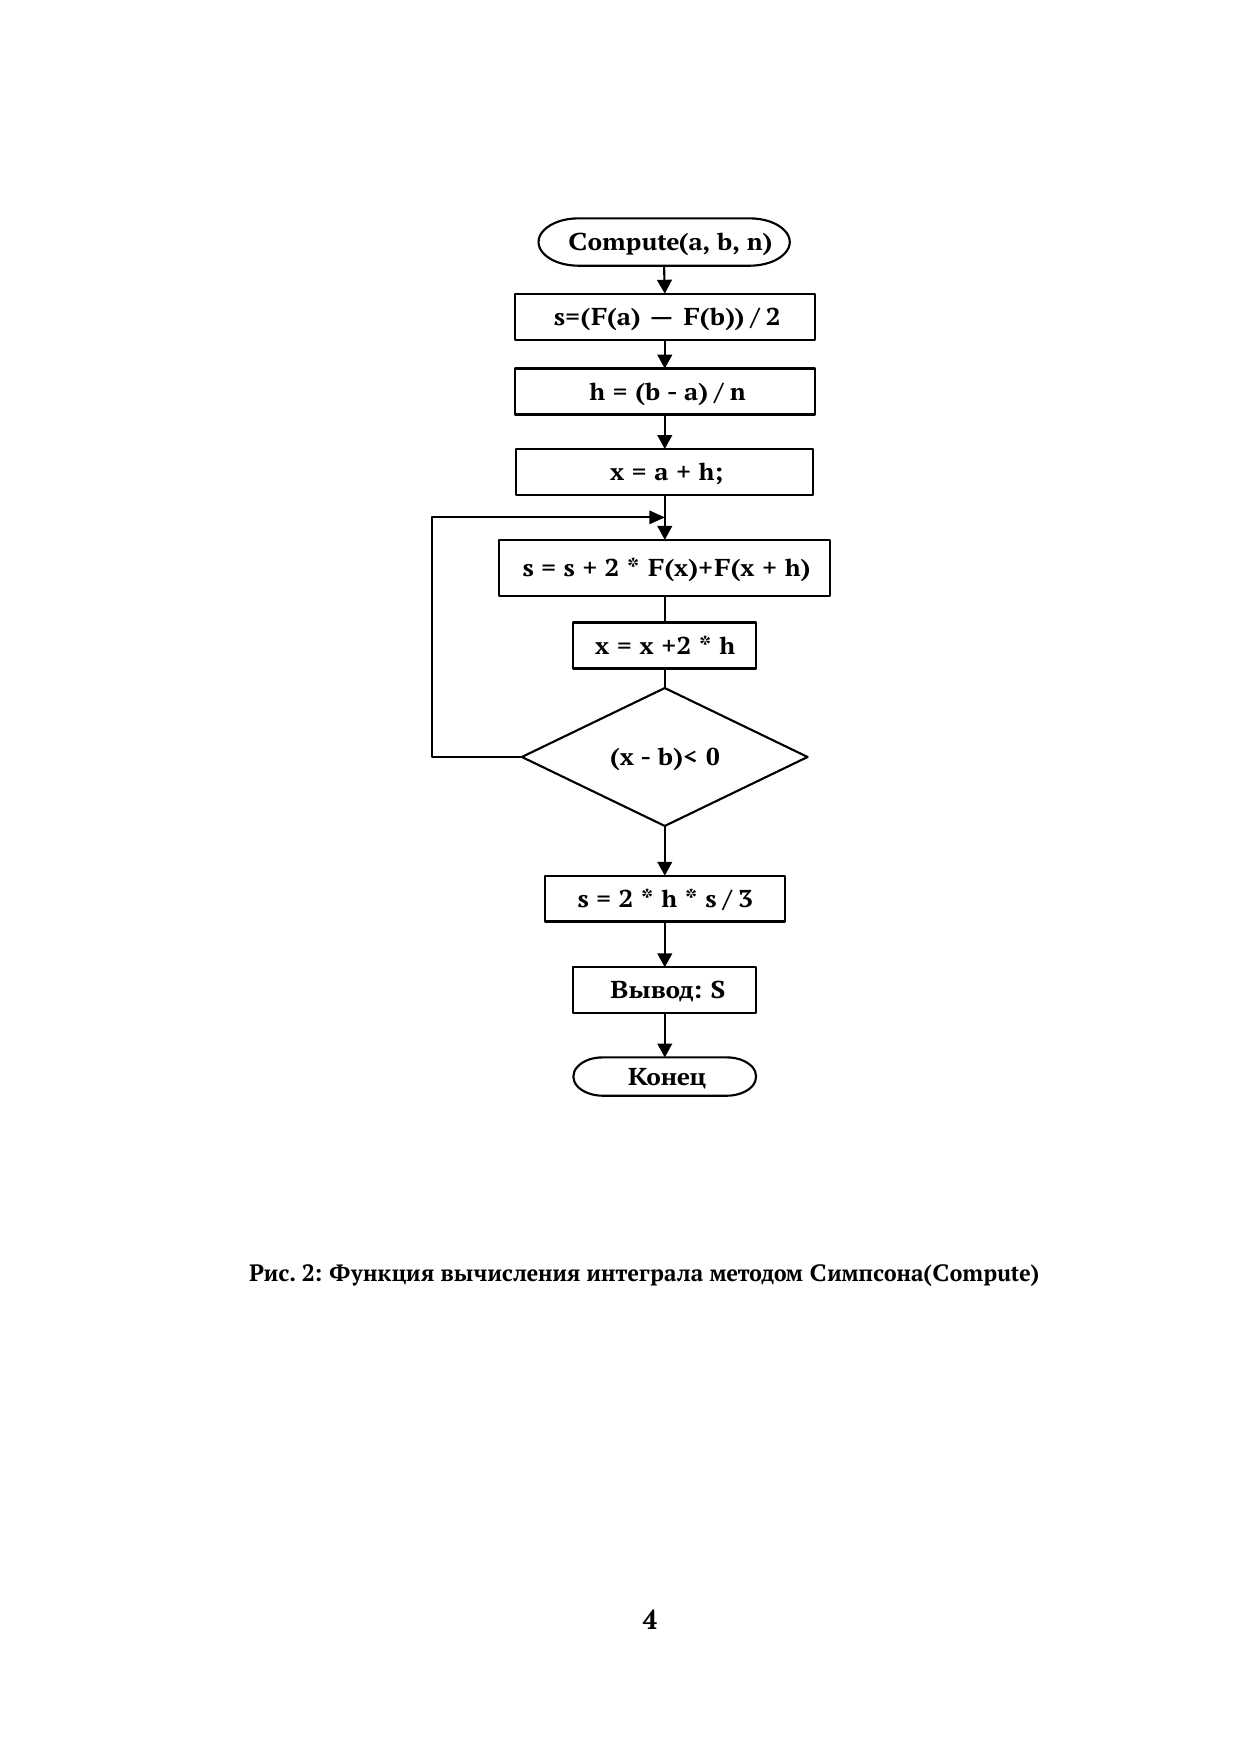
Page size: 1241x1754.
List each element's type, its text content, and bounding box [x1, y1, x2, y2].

text Рис. 2: Функция вычисления интеграла методом Симпсона(Compute) [221, 172, 1066, 1287]
